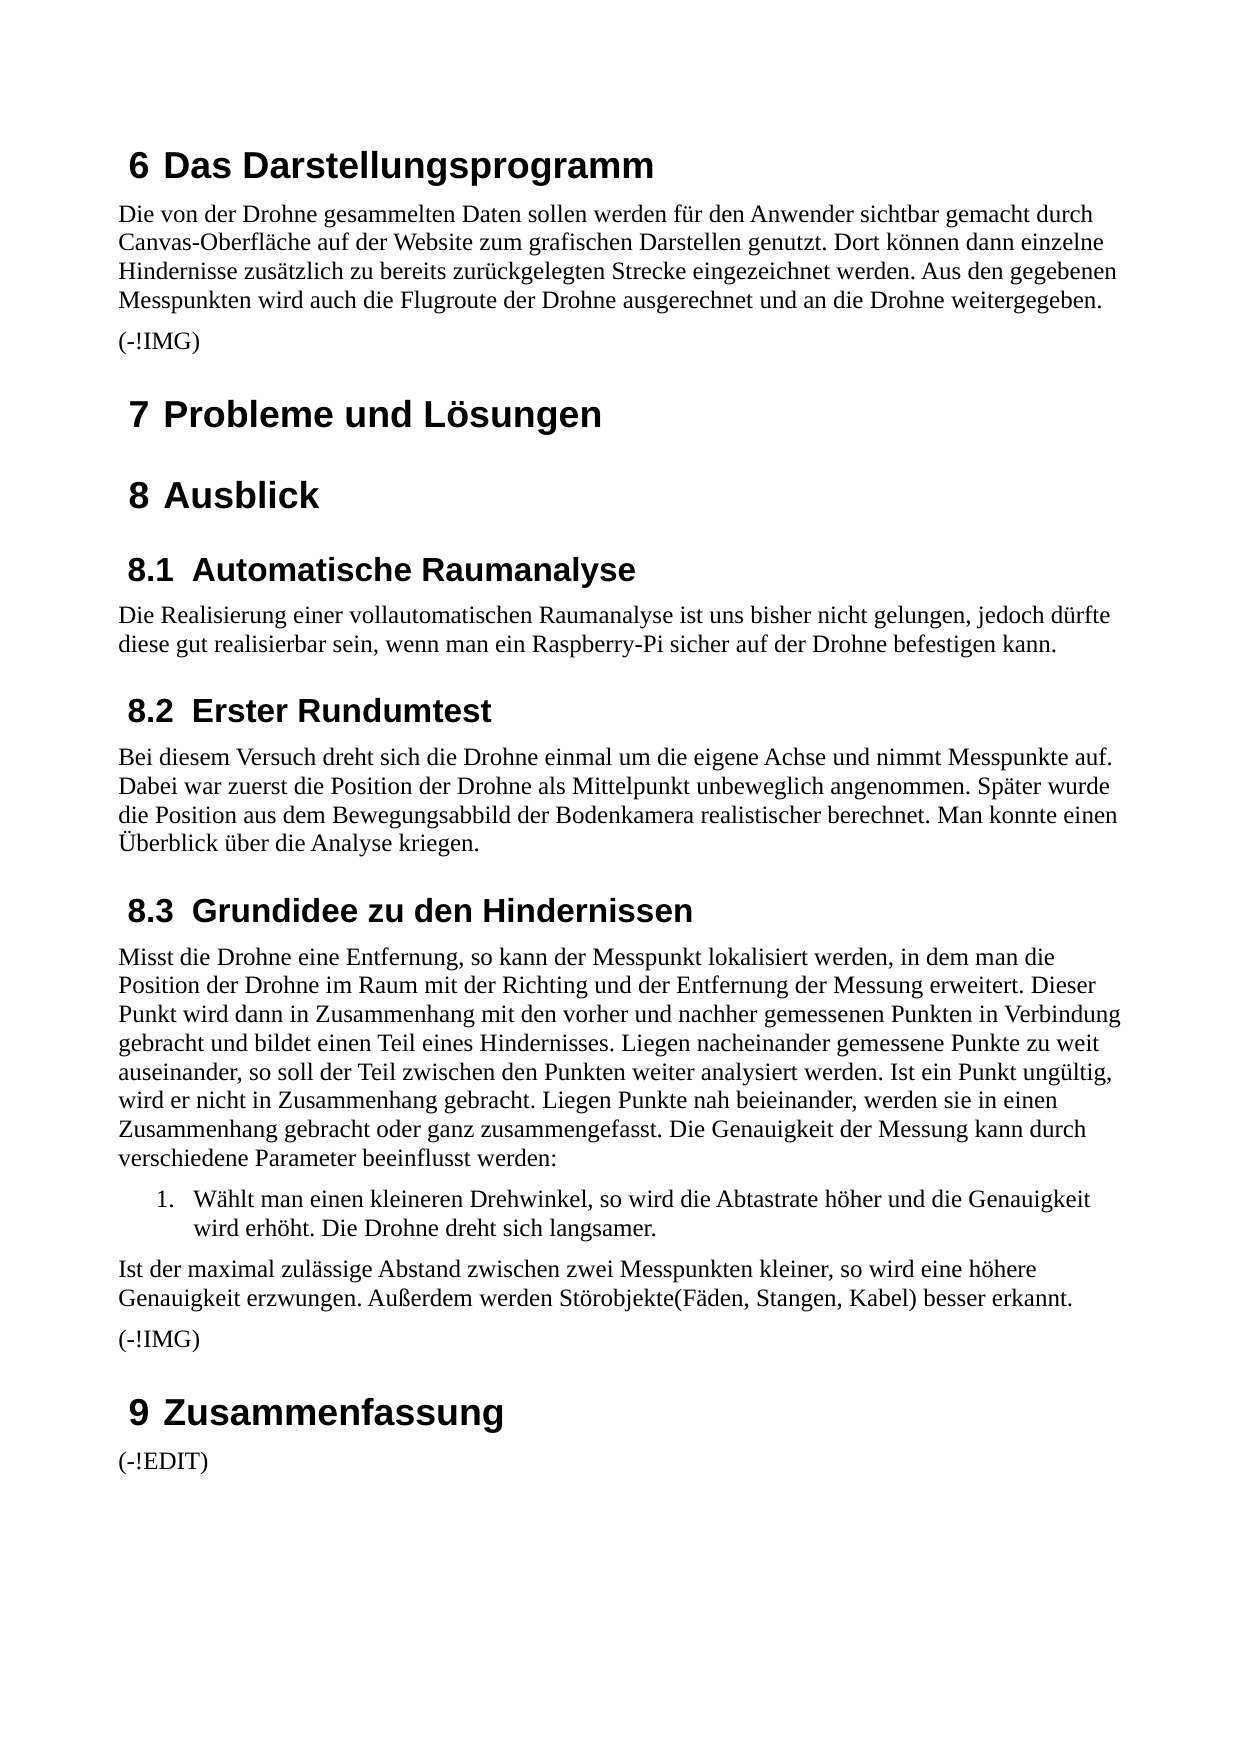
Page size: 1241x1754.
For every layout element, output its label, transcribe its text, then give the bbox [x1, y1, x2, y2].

subtitle Erster Rundumtest [118, 691, 1122, 730]
subtitle Probleme und Lösungen [118, 392, 1122, 436]
text Die von der Drohne gesammelten Daten sollen werden für den Anwender sichtbar gemacht durch Canvas-Oberfläche auf der Website zum grafischen Darstellen genutzt. Dort können dann einzelne Hindernisse zusätzlich zu bereits zurückgelegten Strecke eingezeichnet werden. Aus den gegebenen Messpunkten wird auch die Flugroute der Drohne ausgerechnet und an die Drohne weitergegeben. [118, 199, 1122, 314]
text (-!EDIT) [118, 1446, 1122, 1475]
subtitle Das Darstellungsprogramm [118, 143, 1122, 186]
text Ist der maximal zulässige Abstand zwischen zwei Messpunkten kleiner, so wird eine höhere Genauigkeit erzwungen. Außerdem werden Störobjekte(Fäden, Stangen, Kabel) besser erkannt. [118, 1254, 1122, 1312]
subtitle Ausblick [118, 473, 1122, 516]
subtitle Automatische Raumanalyse [118, 549, 1122, 588]
text Misst die Drohne eine Entfernung, so kann der Messpunkt lokalisiert werden, in dem man die Position der Drohne im Raum mit der Richting und der Entfernung der Messung erweitert. Dieser Punkt wird dann in Zusammenhang mit den vorher und nachher gemessenen Punkten in Verbindung gebracht und bildet einen Teil eines Hindernisses. Liegen nacheinander gemessene Punkte zu weit auseinander, so soll der Teil zwischen den Punkten weiter analysiert werden. Ist ein Punkt ungültig, wird er nicht in Zusammenhang gebracht. Liegen Punkte nah beieinander, werden sie in einen Zusammenhang gebracht oder ganz zusammengefasst. Die Genauigkeit der Messung kann durch verschiedene Parameter beeinflusst werden: [118, 942, 1122, 1172]
list Wählt man einen kleineren Drehwinkel, so wird die Abtastrate höher und die Genauigkeit wird erhöht. Die Drohne dreht sich langsamer. [156, 1184, 1122, 1242]
text (-!IMG) [118, 326, 1122, 355]
text (-!IMG) [118, 1324, 1122, 1353]
subtitle Grundidee zu den Hindernissen [118, 891, 1122, 929]
text Die Realisierung einer vollautomatischen Raumanalyse ist uns bisher nicht gelungen, jedoch dürfte diese gut realisierbar sein, wenn man ein Raspberry-Pi sicher auf der Drohne befestigen kann. [118, 601, 1122, 658]
text Bei diesem Versuch dreht sich die Drohne einmal um die eigene Achse und nimmt Messpunkte auf. Dabei war zuerst die Position der Drohne als Mittelpunkt unbeweglich angenommen. Später wurde die Position aus dem Bewegungsabbild der Bodenkamera realistischer berechnet. Man konnte einen Überblick über die Analyse kriegen. [118, 742, 1122, 857]
subtitle Zusammenfassung [118, 1390, 1122, 1433]
